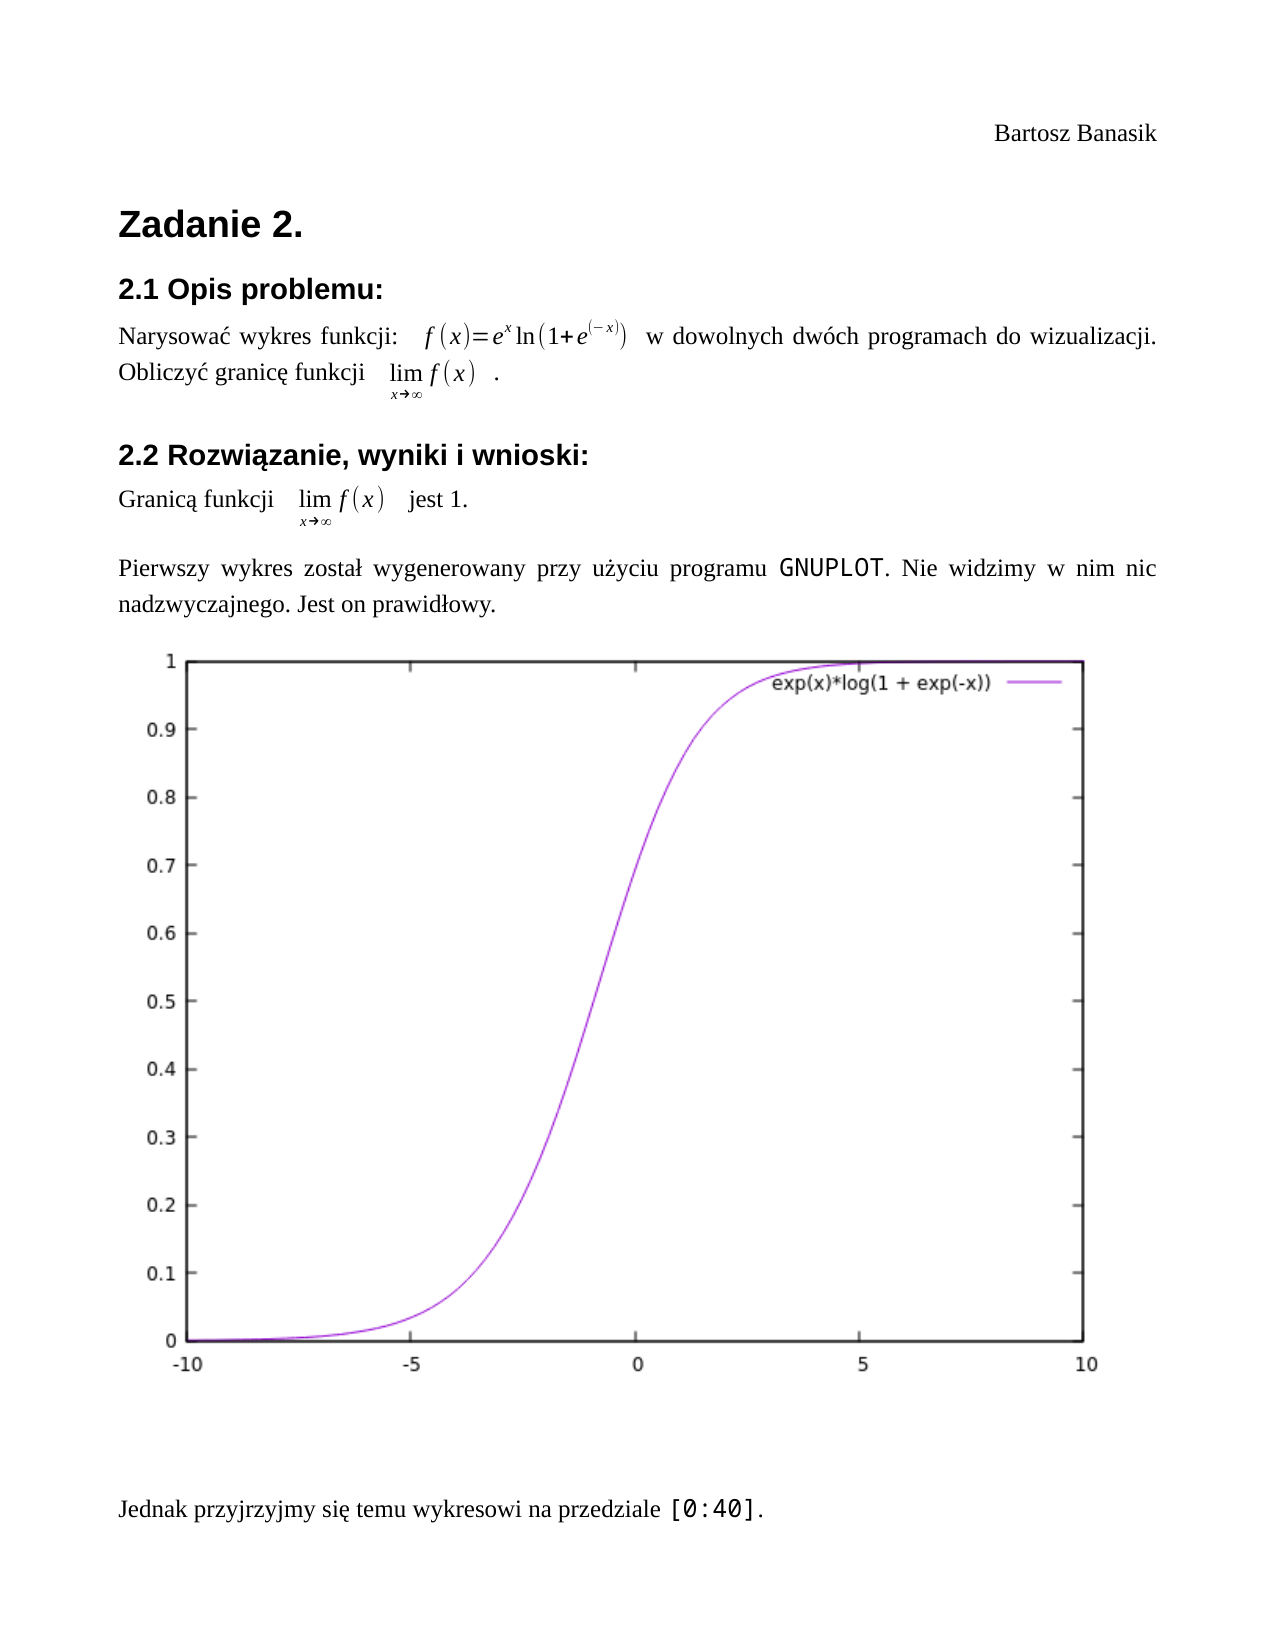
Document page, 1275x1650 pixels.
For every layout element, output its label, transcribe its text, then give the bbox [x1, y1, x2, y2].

subtitle Zadanie 2. [118, 201, 1157, 245]
text Narysować wykres funkcji: w dowolnych dwóch programach do wizualizacji. Obliczyć granicę funkcji . [118, 318, 1157, 403]
text Granicą funkcji jest 1. [118, 484, 1157, 529]
text Jednak przyjrzyjmy się temu wykresowi na przedziale [0:40]. [118, 1491, 1157, 1525]
picture [115, 637, 1116, 1387]
text Pierwszy wykres został wygenerowany przy użyciu programu GNUPLOT. Nie widzimy w nim nic nadzwyczajnego. Jest on prawidłowy. [118, 549, 1157, 618]
subtitle 2.1 Opis problemu: [118, 272, 1157, 306]
subtitle 2.2 Rozwiązanie, wyniki i wnioski: [118, 438, 1157, 471]
